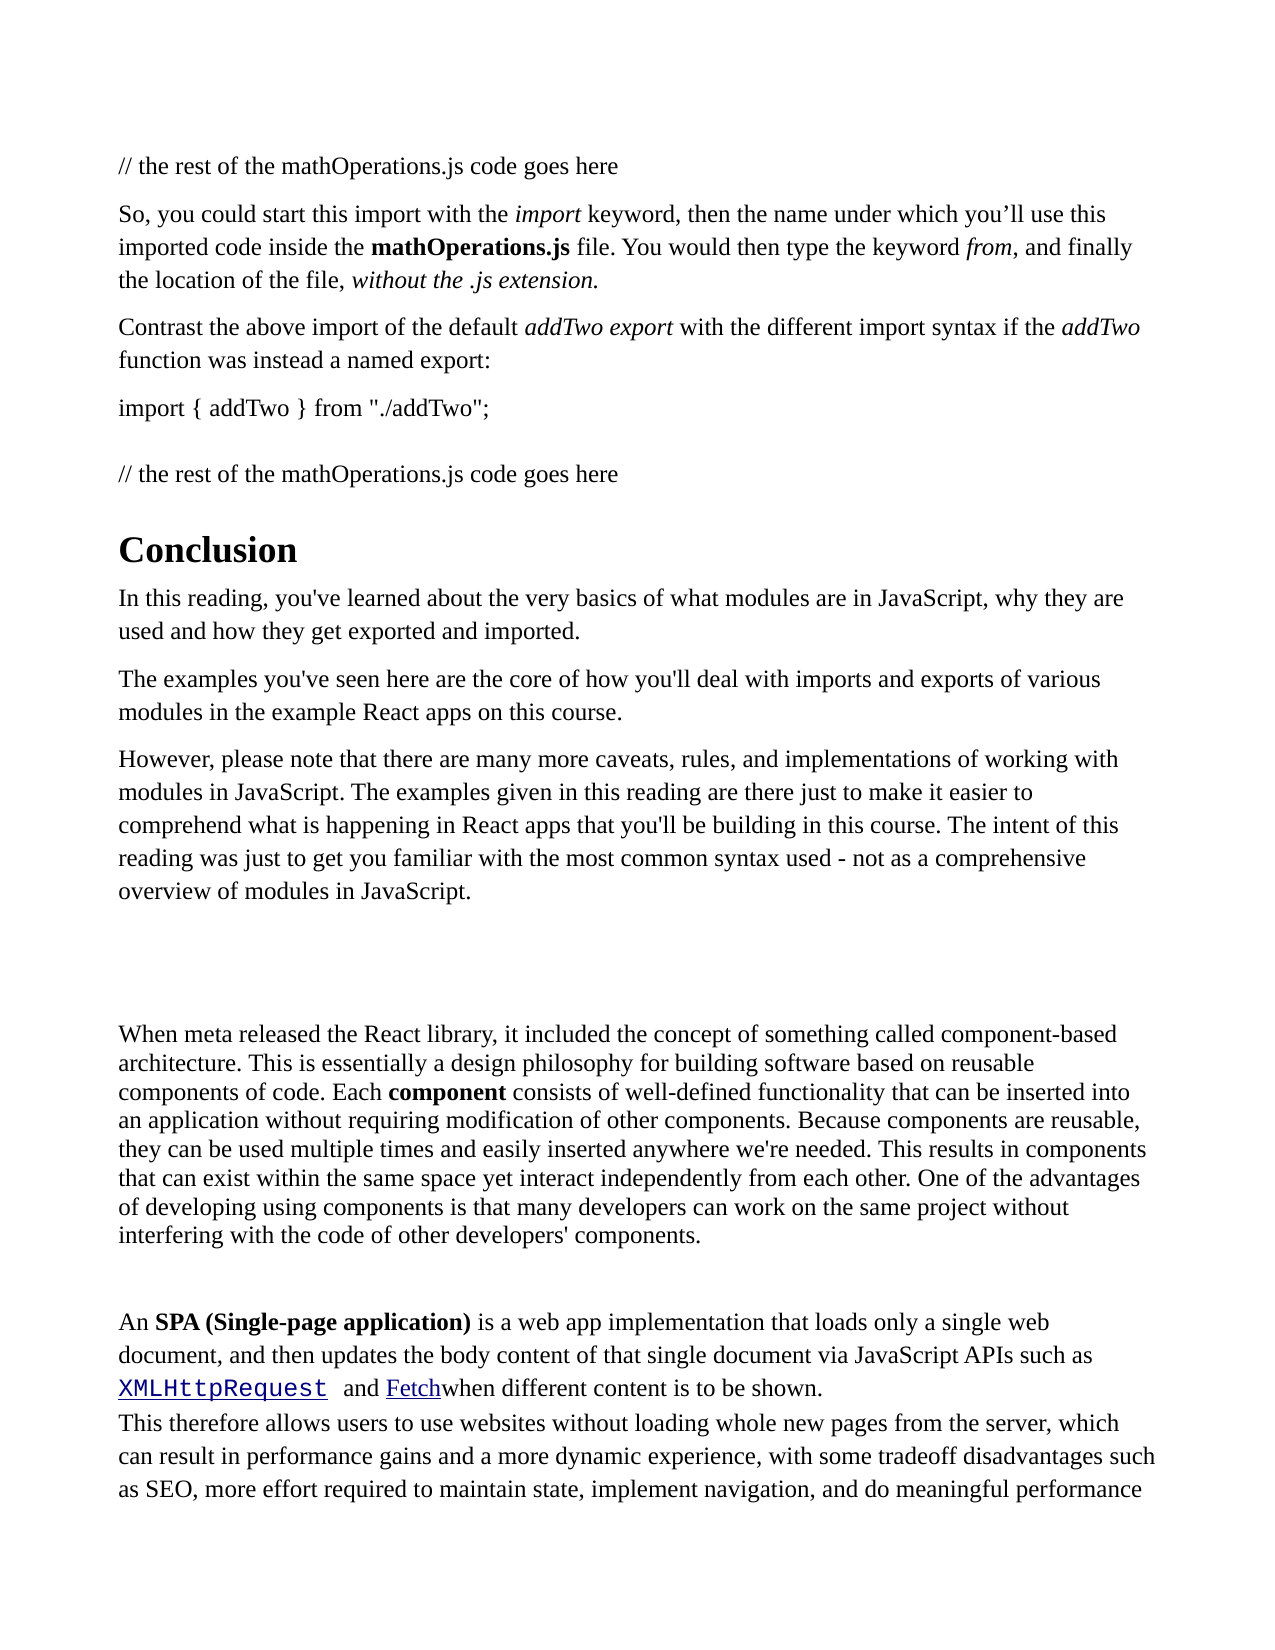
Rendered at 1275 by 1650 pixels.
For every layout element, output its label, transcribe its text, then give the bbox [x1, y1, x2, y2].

text // the rest of the mathOperations.js code goes here [118, 459, 1157, 488]
text // the rest of the mathOperations.js code goes here [118, 151, 1157, 180]
text When meta released the React library, it included the concept of something called component-based architecture. This is essentially a design philosophy for building software based on reusable components of code. Each component consists of well-defined functionality that can be inserted into an application without requiring modification of other components. Because components are reusable, they can be used multiple times and easily inserted anywhere we're needed. This results in components that can exist within the same space yet interact independently from each other. One of the advantages of developing using components is that many developers can work on the same project without interfering with the code of other developers' components. [118, 1019, 1157, 1249]
text An SPA (Single-page application) is a web app implementation that loads only a single web document, and then updates the body content of that single document via JavaScript APIs such as XMLHttpRequest and Fetchwhen different content is to be shown. [118, 1307, 1157, 1404]
text import { addTwo } from "./addTwo"; [118, 393, 1157, 422]
subtitle Conclusion [118, 527, 1157, 571]
text The examples you've seen here are the core of how you'll deal with imports and exports of various modules in the example React apps on this course. [118, 664, 1157, 726]
text Contrast the above import of the default addTwo export with the different import syntax if the addTwo function was instead a named export: [118, 312, 1157, 374]
text In this reading, you've learned about the very basics of what modules are in JavaScript, why they are used and how they get exported and imported. [118, 583, 1157, 645]
text This therefore allows users to use websites without loading whole new pages from the server, which can result in performance gains and a more dynamic experience, with some tradeoff disadvantages such as SEO, more effort required to maintain state, implement navigation, and do meaningful performance [118, 1408, 1157, 1503]
text So, you could start this import with the import keyword, then the name under which you’ll use this imported code inside the mathOperations.js file. You would then type the keyword from, and finally the location of the file, without the .js extension. [118, 199, 1157, 293]
text However, please note that there are many more caveats, rules, and implementations of working with modules in JavaScript. The examples given in this reading are there just to make it easier to comprehend what is happening in React apps that you'll be building in this course. The intent of this reading was just to get you familiar with the most common syntax used - not as a comprehensive overview of modules in JavaScript. [118, 744, 1157, 905]
